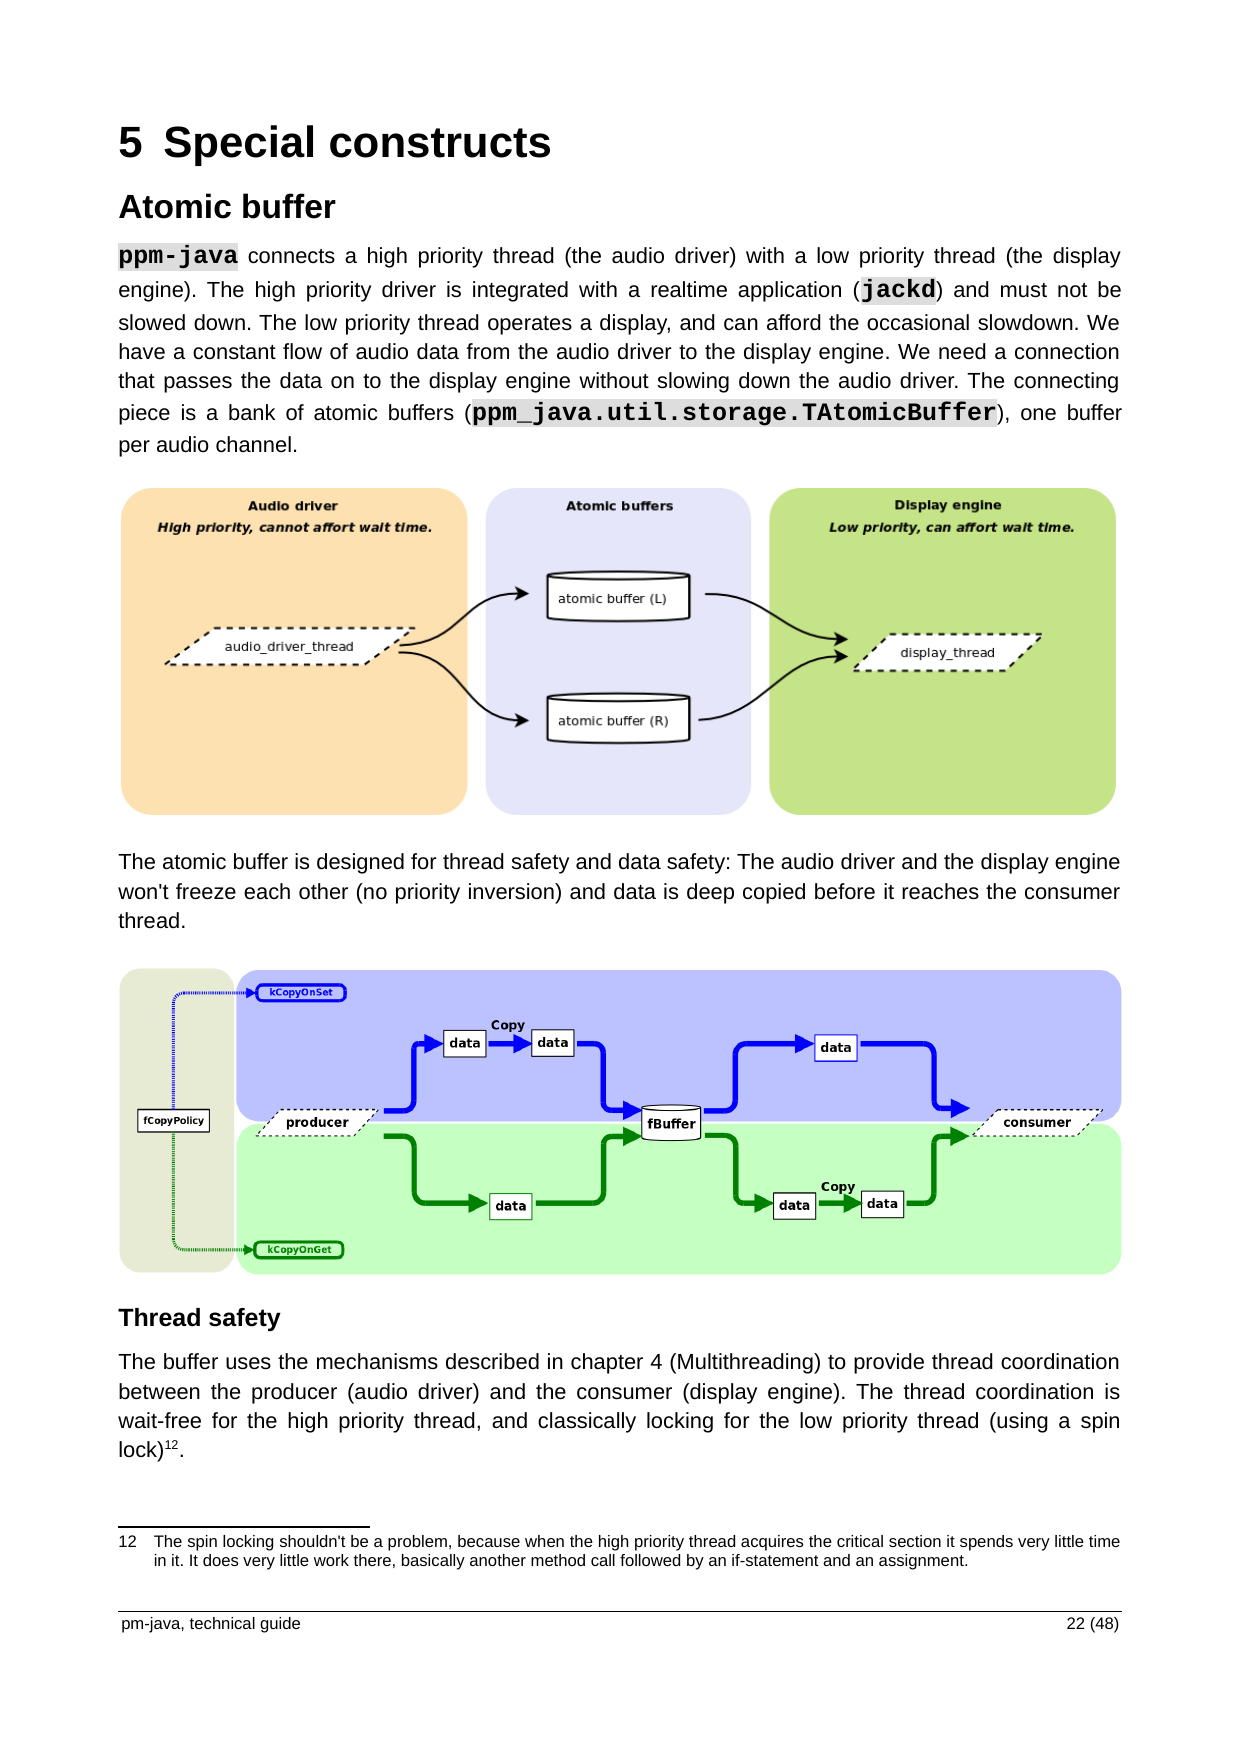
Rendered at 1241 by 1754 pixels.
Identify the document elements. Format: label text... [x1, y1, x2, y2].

subtitle Thread safety [118, 1275, 1122, 1332]
picture [121, 488, 1119, 816]
text The atomic buffer is designed for thread safety and data safety: The audio driver and the display engine won't freeze each other (no priority inversion) and data is deep copied before it reaches the consumer thread. [118, 479, 1122, 933]
subtitle Special constructs [118, 118, 1122, 167]
subtitle Atomic buffer [118, 188, 1122, 225]
text The buffer uses the mechanisms described in chapter 4 (Multithreading) to provide thread coordination between the producer (audio driver) and the consumer (display engine). The thread coordination is wait-free for the high priority thread, and classically locking for the low priority thread (using a spin lock). [118, 1350, 1122, 1462]
text ppm-java connects a high priority thread (the audio driver) with a low priority thread (the display engine). The high priority driver is integrated with a realtime application (jackd) and must not be slowed down. The low priority thread operates a display, and can afford the occasional slowdown. We have a constant flow of audio data from the audio driver to the display engine. We need a connection that passes the data on to the display engine without slowing down the audio driver. The connecting piece is a bank of atomic buffers (ppm_java.util.storage.TAtomicBuffer), one buffer per audio channel. [118, 243, 1122, 457]
text The spin locking shouldn't be a problem, because when the high priority thread acquires the critical section it spends very little time in it. It does very little work there, basically another method call followed by an if-statement and an assignment. [118, 1533, 1122, 1570]
picture [118, 967, 1123, 1275]
